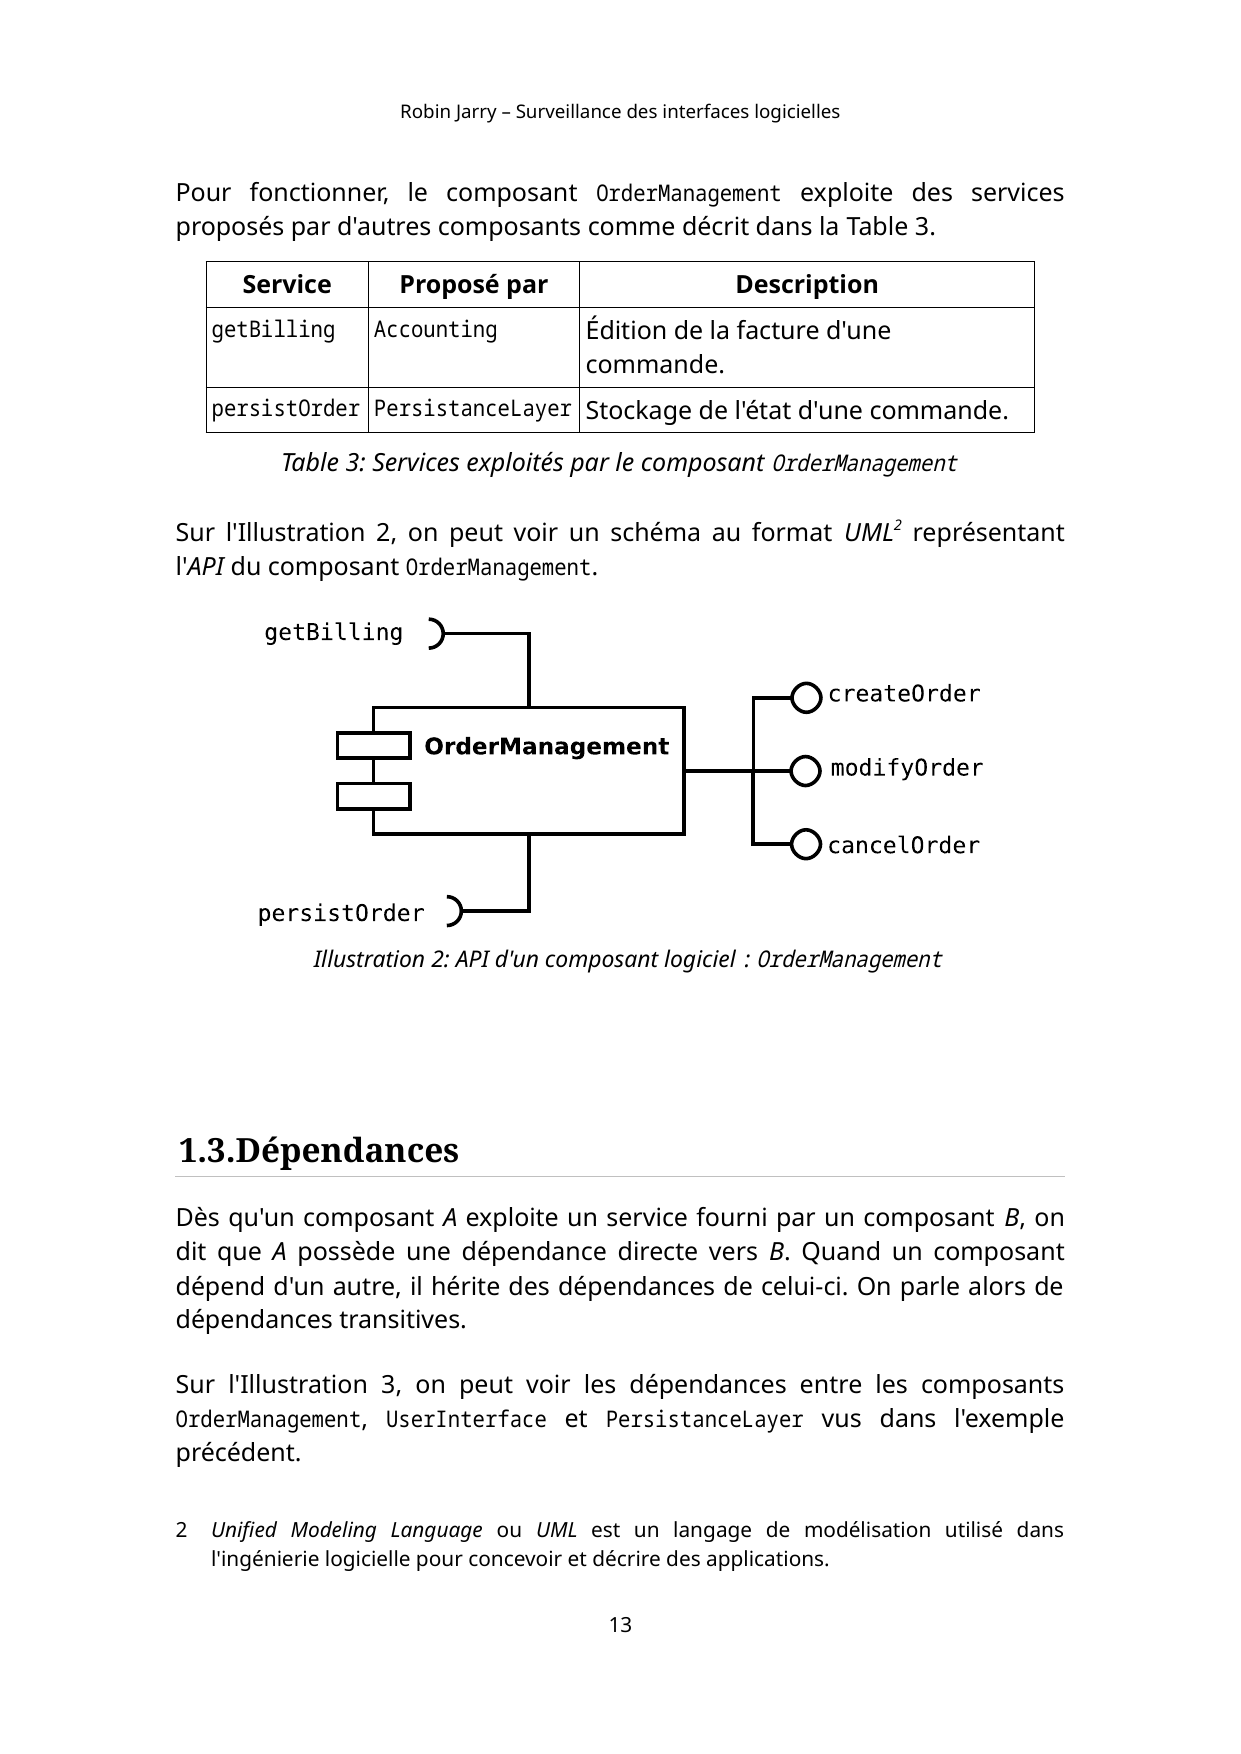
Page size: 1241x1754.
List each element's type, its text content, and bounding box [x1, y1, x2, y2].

text Illustration 2: API d'un composant logiciel : OrderManagement [266, 625, 992, 974]
table_header Service [207, 262, 368, 307]
table_cell getBilling [207, 308, 368, 387]
table_cell Accounting [369, 308, 579, 387]
subtitle Dépendances [175, 1124, 1065, 1176]
text Unified Modeling Language ou UML est un langage de modélisation utilisé dans l'ingénierie logicielle pour concevoir et décrire des applications. [175, 1515, 1065, 1572]
text Pour fonctionner, le composant OrderManagement exploite des services proposés par d'autres composants comme décrit dans la Table 3. [175, 175, 1065, 243]
text Sur l'Illustration 2, on peut voir un schéma au format UML représentant l'API du composant OrderManagement. [175, 515, 1065, 583]
table_cell PersistanceLayer [369, 388, 579, 432]
text Dès qu'un composant A exploite un service fourni par un composant B, on dit que A possède une dépendance directe vers B. Quand un composant dépend d'un autre, il hérite des dépendances de celui-ci. On parle alors de dépendances transitives. [175, 1200, 1065, 1336]
table_cell Stockage de l'état d'une commande. [580, 388, 1034, 432]
table_header Description [580, 262, 1034, 307]
table_cell Édition de la facture d'une commande. [580, 308, 1034, 387]
table_header Proposé par [369, 262, 579, 307]
text Table 3: Services exploités par le composant OrderManagement [175, 445, 1065, 479]
table_cell persistOrder [207, 388, 368, 432]
text Sur l'Illustration 3, on peut voir les dépendances entre les composants OrderManagement, UserInterface et PersistanceLayer vus dans l'exemple précédent. [175, 1366, 1065, 1468]
